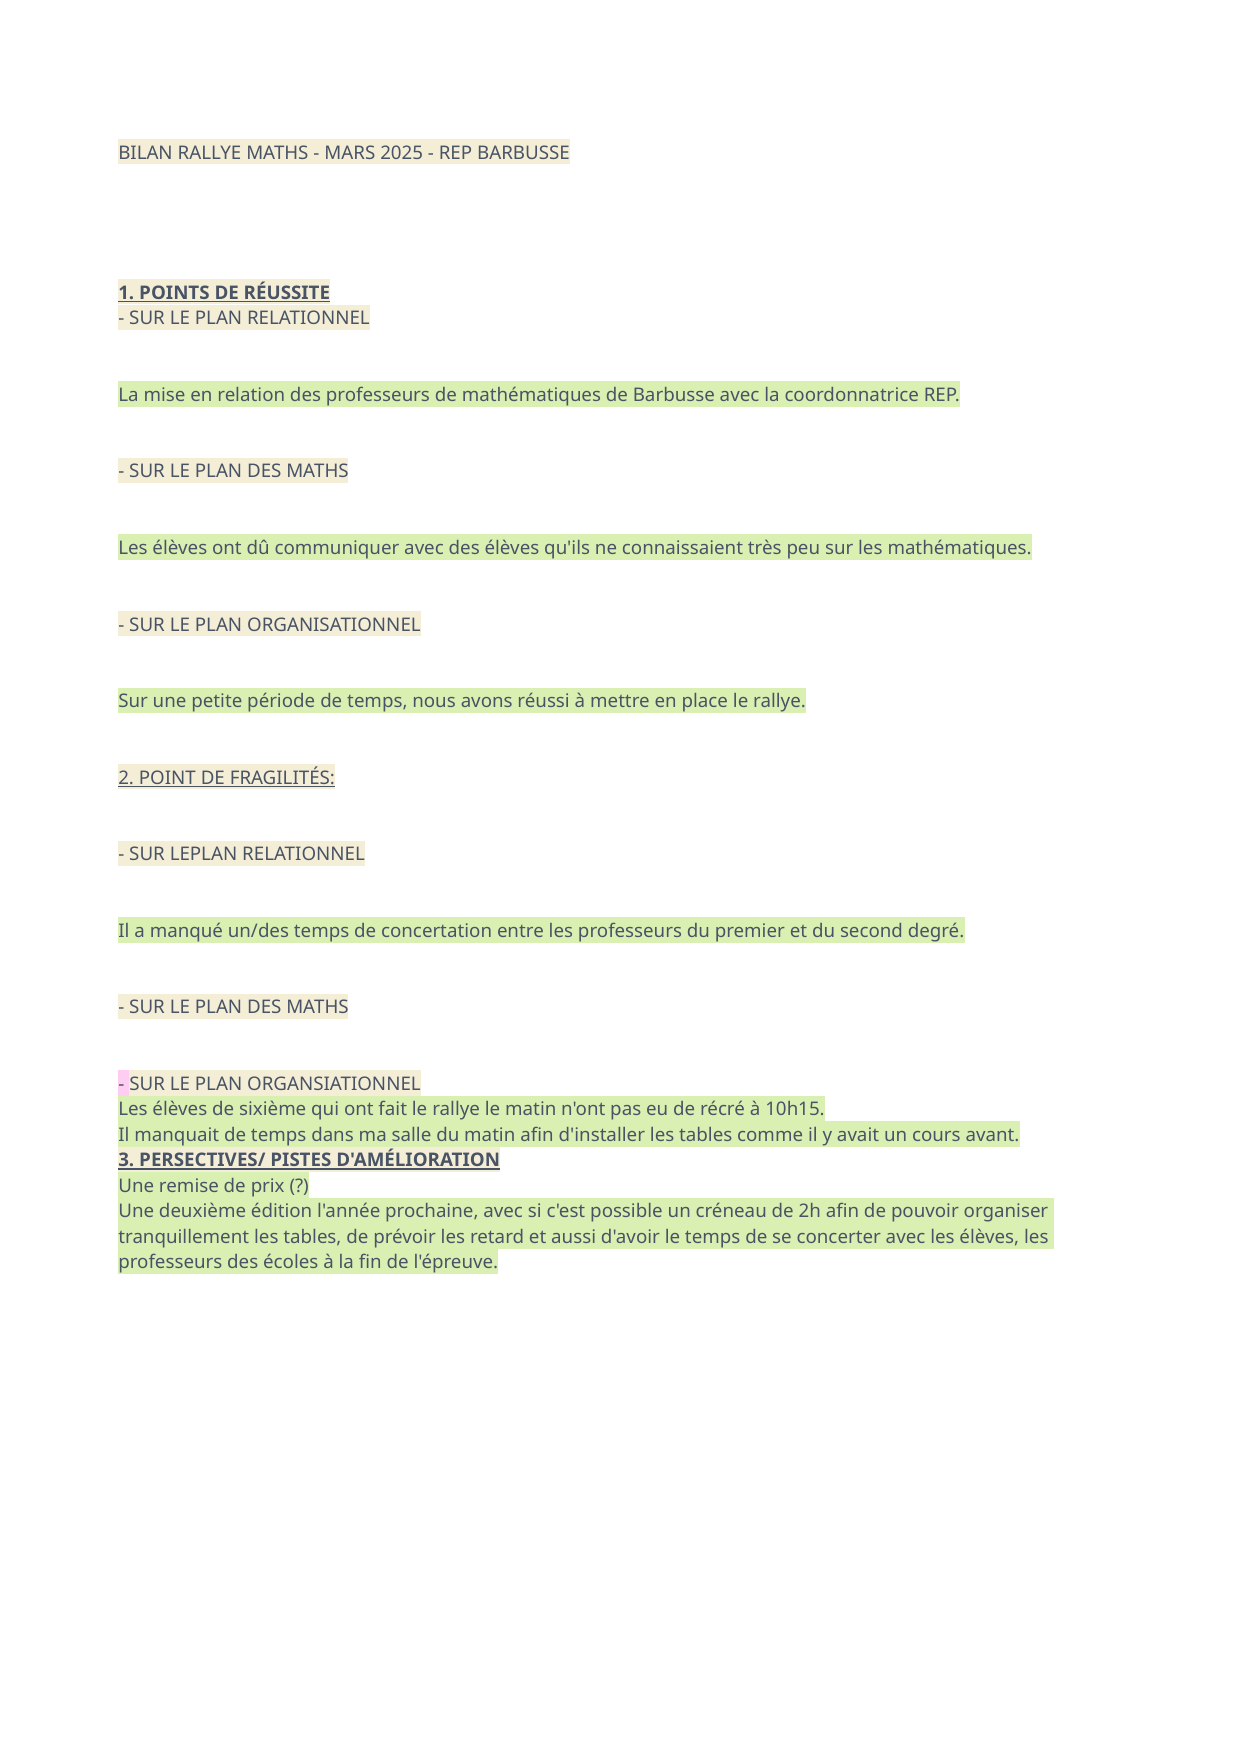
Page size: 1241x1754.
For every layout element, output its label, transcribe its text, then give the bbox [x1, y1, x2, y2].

text - SUR LEPLAN RELATIONNEL [118, 841, 1122, 866]
text - SUR LE PLAN DES MATHS [118, 994, 1122, 1019]
text Les élèves ont dû communiquer avec des élèves qu'ils ne connaissaient très peu sur les mathématiques. [118, 534, 1122, 560]
text Il a manqué un/des temps de concertation entre les professeurs du premier et du second degré. [118, 917, 1122, 943]
text - SUR LE PLAN ORGANSIATIONNEL [118, 1070, 1122, 1096]
text La mise en relation des professeurs de mathématiques de Barbusse avec la coordonnatrice REP. [118, 381, 1122, 407]
text Les élèves de sixième qui ont fait le rallye le matin n'ont pas eu de récré à 10h15. [118, 1096, 1122, 1121]
text 1. POINTS DE RÉUSSITE [118, 279, 1122, 304]
subtitle BILAN RALLYE MATHS - MARS 2025 - REP BARBUSSE [118, 139, 1122, 164]
text 3. PERSECTIVES/ PISTES D'AMÉLIORATION [118, 1147, 1122, 1172]
text 2. POINT DE FRAGILITÉS: [118, 764, 1122, 789]
text - SUR LE PLAN DES MATHS [118, 458, 1122, 483]
text Il manquait de temps dans ma salle du matin afin d'installer les tables comme il y avait un cours avant. [118, 1121, 1122, 1147]
text - SUR LE PLAN RELATIONNEL [118, 304, 1122, 330]
text - SUR LE PLAN ORGANISATIONNEL [118, 611, 1122, 636]
text Sur une petite période de temps, nous avons réussi à mettre en place le rallye. [118, 687, 1122, 713]
text Une deuxième édition l'année prochaine, avec si c'est possible un créneau de 2h afin de pouvoir organiser tranquillement les tables, de prévoir les retard et aussi d'avoir le temps de se concerter avec les élèves, les professeurs des écoles à la fin de l'épreuve. [118, 1198, 1122, 1274]
text Une remise de prix (?) [118, 1172, 1122, 1198]
